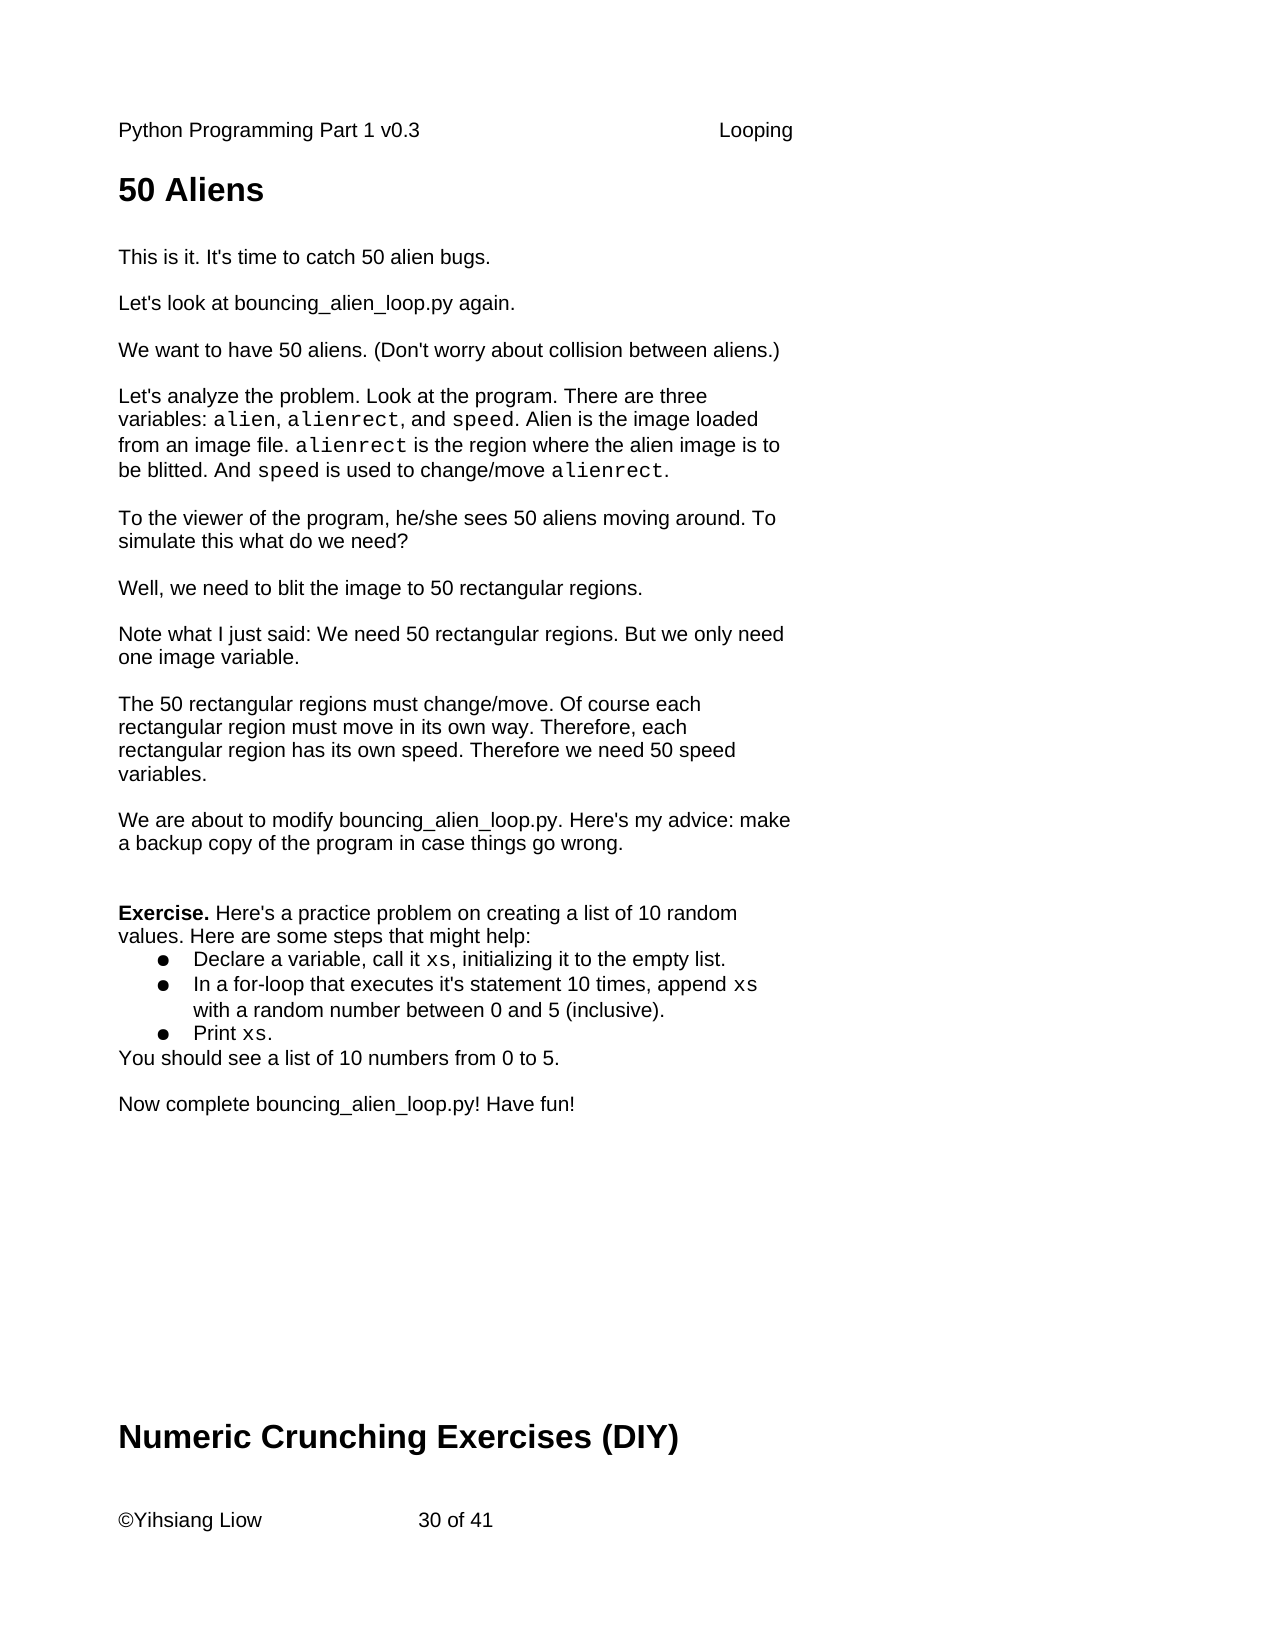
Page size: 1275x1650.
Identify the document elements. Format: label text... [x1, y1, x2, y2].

text The 50 rectangular regions must change/move. Of course each rectangular region must move in its own way. Therefore, each rectangular region has its own speed. Therefore we need 50 speed variables. [118, 692, 793, 785]
text You should see a list of 10 numbers from 0 to 5. [118, 1046, 793, 1070]
text Let's look at bouncing_alien_loop.py again. [118, 292, 793, 315]
text Let's analyze the problem. Look at the program. There are three variables: alien, alienrect, and speed. Alien is the image loaded from an image file. alienrect is the region where the alien image is to be blitted. And speed is used to change/move alienrect. [118, 385, 793, 483]
list Declare a variable, call it xs, initializing it to the empty list. [156, 948, 793, 973]
text This is it. It's time to catch 50 alien bugs. [118, 245, 793, 269]
text Now complete bouncing_alien_loop.py! Have fun! [118, 1093, 793, 1116]
text Note what I just said: We need 50 rectangular regions. But we only need one image variable. [118, 623, 793, 669]
list In a for-loop that executes it's statement 10 times, append xs with a random number between 0 and 5 (inclusive). [156, 973, 793, 1021]
text To the viewer of the program, he/she sees 50 aliens moving around. To simulate this what do we need? [118, 507, 793, 553]
text Well, we need to blit the image to 50 rectangular regions. [118, 576, 793, 599]
text We are about to modify bouncing_alien_loop.py. Here's my advice: make a backup copy of the program in case things go wrong. [118, 808, 793, 855]
text We want to have 50 aliens. (Don't worry about collision between aliens.) [118, 338, 793, 362]
text 50 Aliens [118, 171, 793, 208]
text Numeric Crunching Exercises (DIY) [118, 1418, 793, 1455]
list Print xs. [156, 1021, 793, 1046]
text Exercise. Here's a practice problem on creating a list of 10 random values. Here are some steps that might help: [118, 901, 793, 948]
